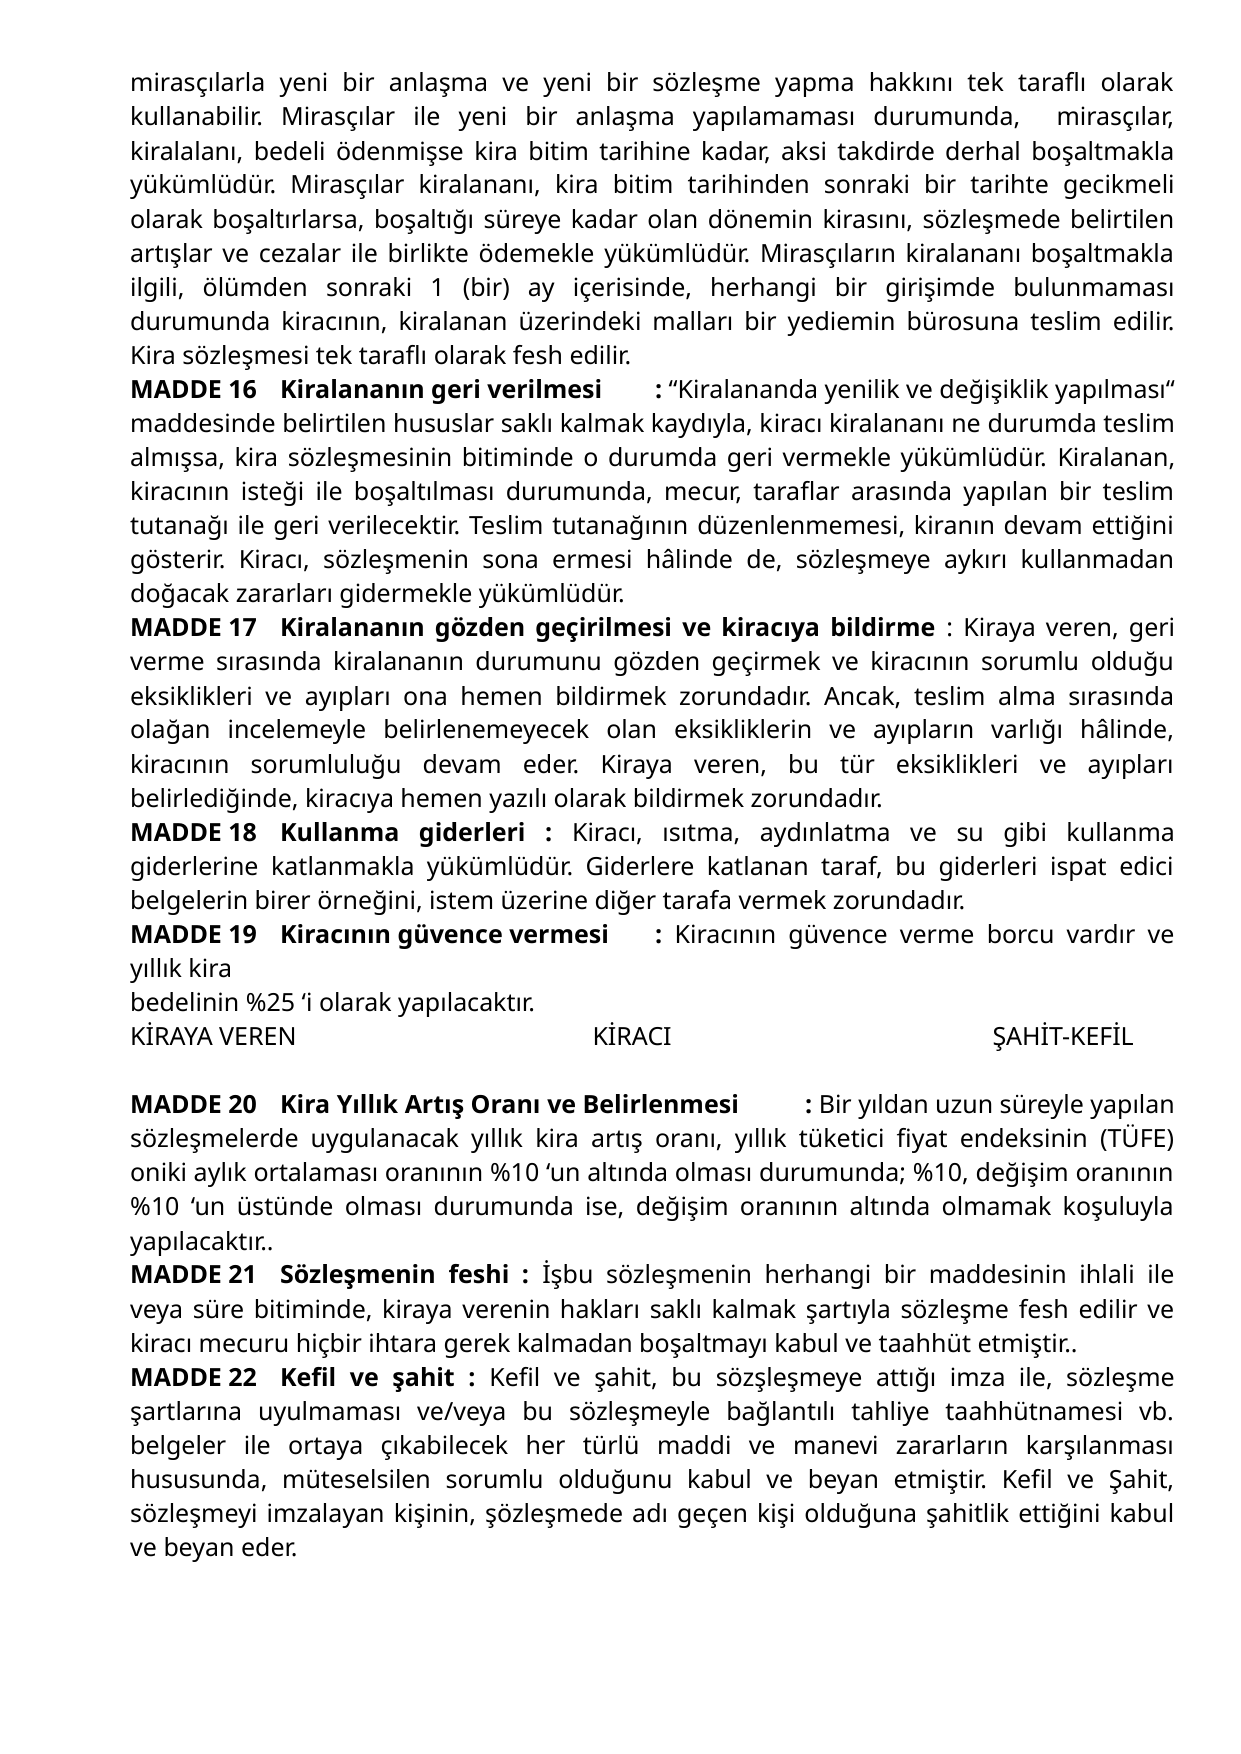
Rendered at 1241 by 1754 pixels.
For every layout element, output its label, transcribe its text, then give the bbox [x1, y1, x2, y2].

text MADDE 21 Sözleşmenin feshi : İşbu sözleşmenin herhangi bir maddesinin ihlali ile veya süre bitiminde, kiraya verenin hakları saklı kalmak şartıyla sözleşme fesh edilir ve kiracı mecuru hiçbir ihtara gerek kalmadan boşaltmayı kabul ve taahhüt etmiştir.. [130, 1257, 1175, 1359]
text MADDE 20 Kira Yıllık Artış Oranı ve Belirlenmesi : Bir yıldan uzun süreyle yapılan sözleşmelerde uygulanacak yıllık kira artış oranı, yıllık tüketici fiyat endeksinin (TÜFE) oniki aylık ortalaması oranının %10 ‘un altında olması durumunda; %10, değişim oranının %10 ‘un üstünde olması durumunda ise, değişim oranının altında olmamak koşuluyla yapılacaktır.. [130, 1087, 1175, 1257]
text KİRAYA VEREN KİRACI ŞAHİT-KEFİL [130, 1019, 1175, 1053]
text MADDE 18 Kullanma giderleri : Kiracı, ısıtma, aydınlatma ve su gibi kullanma giderlerine katlanmakla yükümlüdür. Giderlere katlanan taraf, bu giderleri ispat edici belgelerin birer örneğini, istem üzerine diğer tarafa vermek zorundadır. [130, 814, 1175, 917]
text MADDE 17 Kiralananın gözden geçirilmesi ve kiracıya bildirme : Kiraya veren, geri verme sırasında kiralananın durumunu gözden geçirmek ve kiracının sorumlu olduğu eksiklikleri ve ayıpları ona hemen bildirmek zorundadır. Ancak, teslim alma sırasında olağan incelemeyle belirlenemeyecek olan eksikliklerin ve ayıpların varlığı hâlinde, kiracının sorumluluğu devam eder. Kiraya veren, bu tür eksiklikleri ve ayıpları belirlediğinde, kiracıya hemen yazılı olarak bildirmek zorundadır. [130, 610, 1175, 814]
list MADDE 22 Kefil ve şahit : Kefil ve şahit, bu sözşleşmeye attığı imza ile, sözleşme şartlarına uyulmaması ve/veya bu sözleşmeyle bağlantılı tahliye taahhütnamesi vb. belgeler ile ortaya çıkabilecek her türlü maddi ve manevi zararların karşılanması hususunda, müteselsilen sorumlu olduğunu kabul ve beyan etmiştir. Kefil ve Şahit, sözleşmeyi imzalayan kişinin, şözleşmede adı geçen kişi olduğuna şahitlik ettiğini kabul ve beyan eder. [130, 1359, 1175, 1564]
text MADDE 16 Kiralananın geri verilmesi : “Kiralananda yenilik ve değişiklik yapılması“ maddesinde belirtilen hususlar saklı kalmak kaydıyla, kiracı kiralananı ne durumda teslim almışsa, kira sözleşmesinin bitiminde o durumda geri vermekle yükümlüdür. Kiralanan, kiracının isteği ile boşaltılması durumunda, mecur, taraflar arasında yapılan bir teslim tutanağı ile geri verilecektir. Teslim tutanağının düzenlenmemesi, kiranın devam ettiğini gösterir. Kiracı, sözleşmenin sona ermesi hâlinde de, sözleşmeye aykırı kullanmadan doğacak zararları gidermekle yükümlüdür. [130, 372, 1175, 610]
text MADDE 19 Kiracının güvence vermesi : Kiracının güvence verme borcu vardır ve yıllık kira [130, 917, 1175, 985]
text bedelinin %25 ‘i olarak yapılacaktır. [130, 985, 1175, 1019]
text mirasçılarla yeni bir anlaşma ve yeni bir sözleşme yapma hakkını tek taraflı olarak kullanabilir. Mirasçılar ile yeni bir anlaşma yapılamaması durumunda, mirasçılar, kiralalanı, bedeli ödenmişse kira bitim tarihine kadar, aksi takdirde derhal boşaltmakla yükümlüdür. Mirasçılar kiralananı, kira bitim tarihinden sonraki bir tarihte gecikmeli olarak boşaltırlarsa, boşaltığı süreye kadar olan dönemin kirasını, sözleşmede belirtilen artışlar ve cezalar ile birlikte ödemekle yükümlüdür. Mirasçıların kiralananı boşaltmakla ilgili, ölümden sonraki 1 (bir) ay içerisinde, herhangi bir girişimde bulunmaması durumunda kiracının, kiralanan üzerindeki malları bir yediemin bürosuna teslim edilir. Kira sözleşmesi tek taraflı olarak fesh edilir. [130, 65, 1175, 372]
